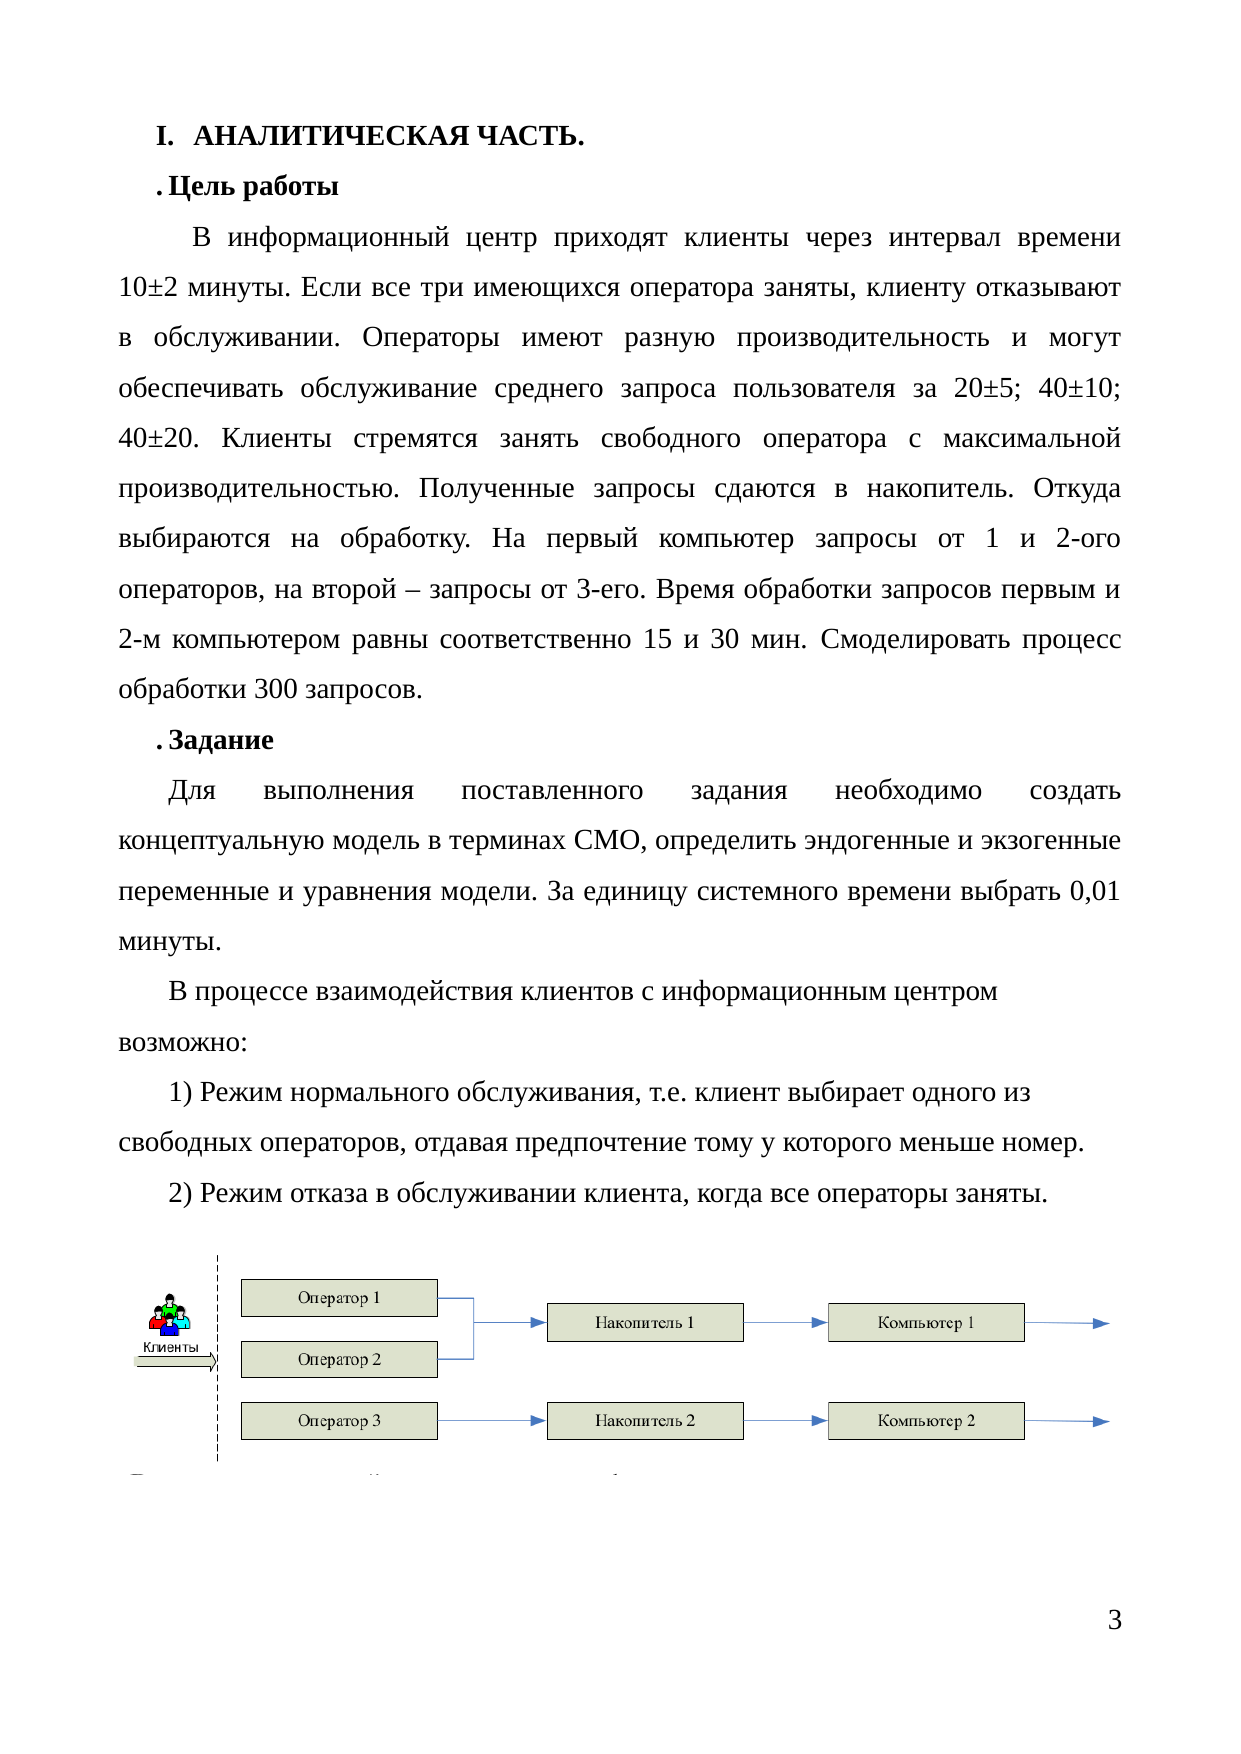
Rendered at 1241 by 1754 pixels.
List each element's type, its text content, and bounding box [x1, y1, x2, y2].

text Для выполнения поставленного задания необходимо создать концептуальную модель в терминах СМО, определить эндогенные и экзогенные переменные и уравнения модели. За единицу системного времени выбрать 0,01 минуты. [118, 772, 1122, 957]
subtitle Задание [156, 722, 1122, 755]
text 2) Режим отказа в обслуживании клиента, когда все операторы заняты. [118, 1175, 1122, 1208]
text В процессе взаимодействия клиентов с информационным центром [118, 973, 1122, 1007]
text 1) Режим нормального обслуживания, т.е. клиент выбирает одного из [118, 1074, 1122, 1108]
subtitle Цель работы [156, 168, 1122, 202]
text возможно: [118, 1024, 1122, 1057]
subtitle АНАЛИТИЧЕСКАЯ ЧАСТЬ. [156, 118, 1122, 152]
text свободных операторов, отдавая предпочтение тому у которого меньше номер. [118, 1124, 1122, 1158]
text В информационный центр приходят клиенты через интервал времени 10±2 минуты. Если все три имеющихся оператора заняты, клиенту отказывают в обслуживании. Операторы имеют разную производительность и могут обеспечивать обслуживание среднего запроса пользователя за 20±5; 40±10; 40±20. Клиенты стремятся занять свободного оператора с максимальной производительностью. Полученные запросы сдаются в накопитель. Откуда выбираются на обработку. На первый компьютер запросы от 1 и 2-ого операторов, на второй – запросы от 3-его. Время обработки запросов первым и 2-м компьютером равны соответственно 15 и 30 мин. Смоделировать процесс обработки 300 запросов. [118, 219, 1122, 705]
picture [118, 1225, 1123, 1475]
